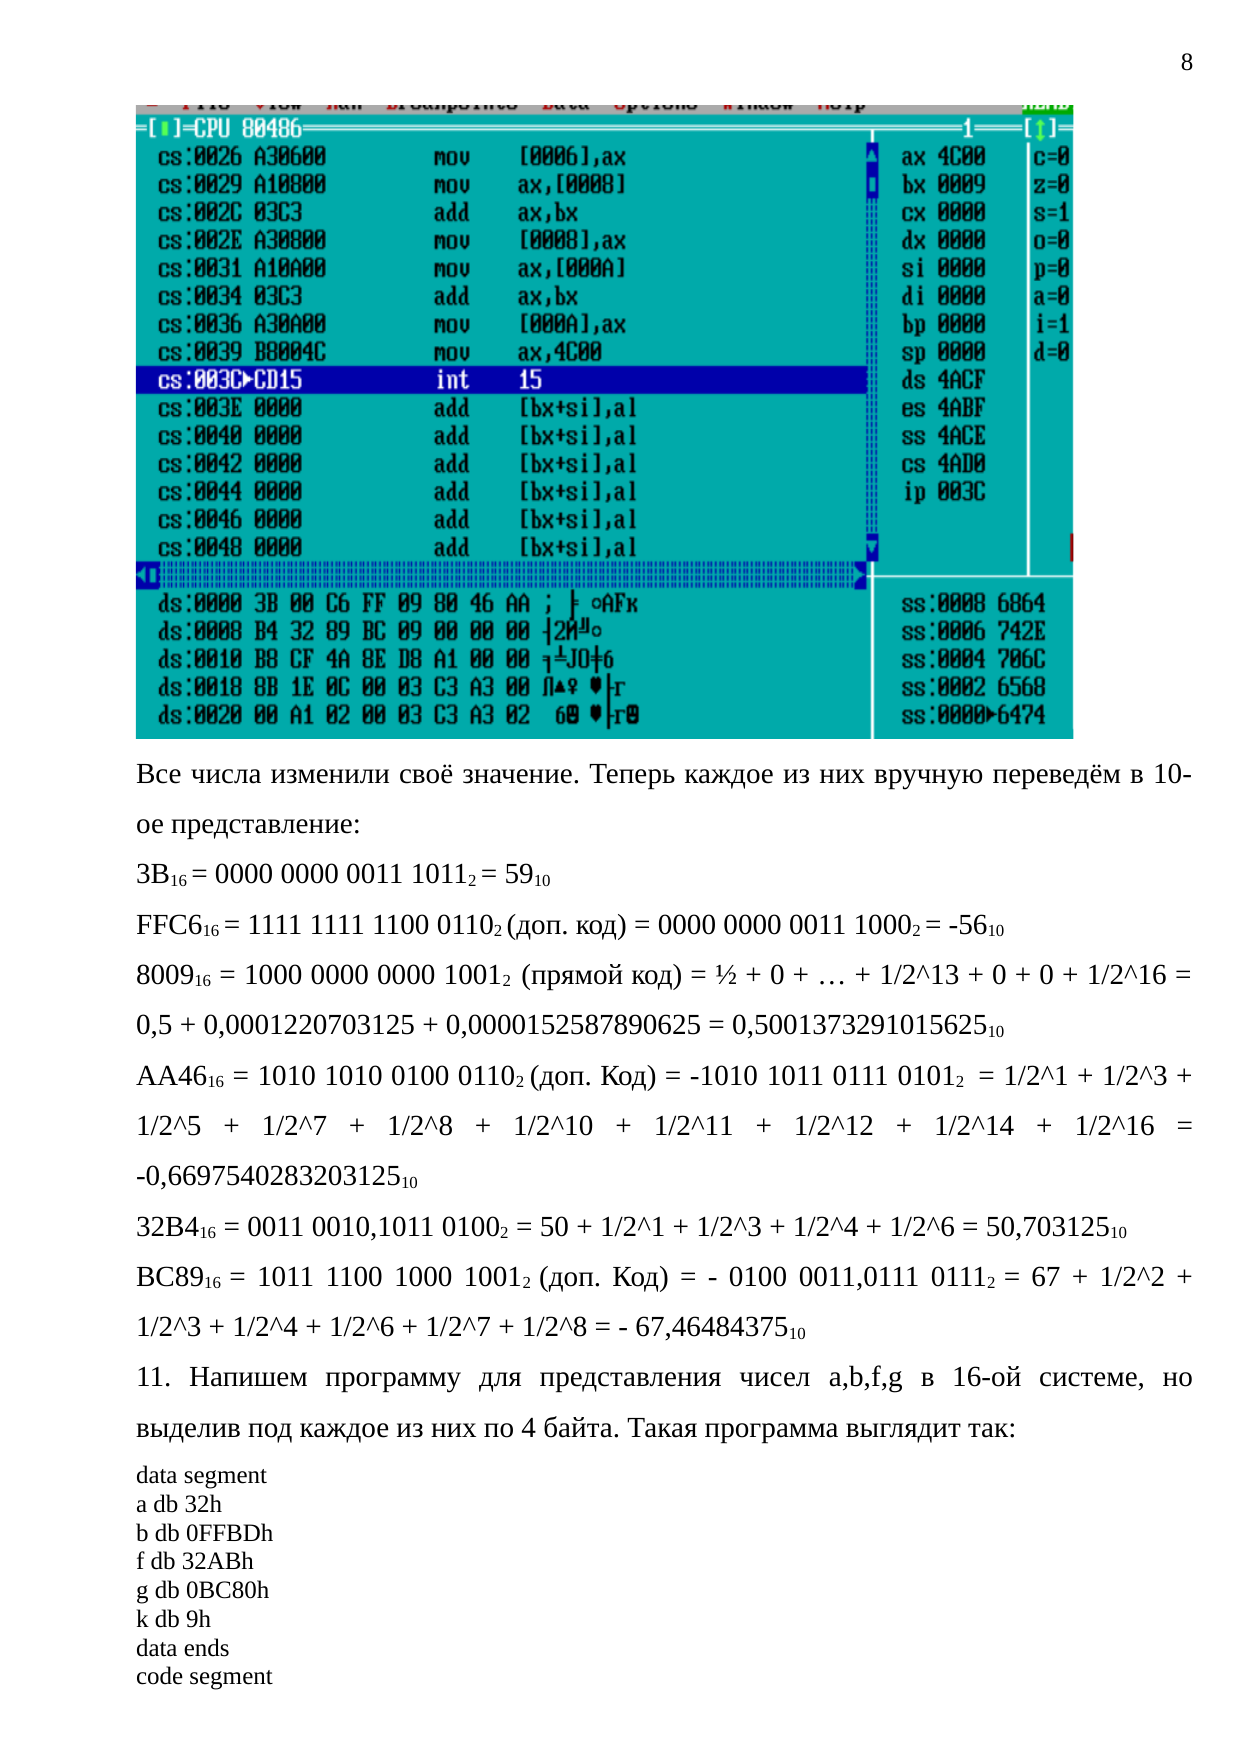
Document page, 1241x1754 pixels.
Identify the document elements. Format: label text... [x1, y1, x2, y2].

text 32B416 = 0011 0010,1011 01002 = 50 + 1/2^1 + 1/2^3 + 1/2^4 + 1/2^6 = 50,70312510 [136, 1209, 1193, 1242]
text FFC616 = 1111 1111 1100 01102 (доп. код) = 0000 0000 0011 10002 = -5610 [136, 907, 1193, 940]
text f db 32ABh [136, 1546, 1193, 1575]
text k db 9h [136, 1604, 1193, 1633]
text 800916 = 1000 0000 0000 10012 (прямой код) = ½ + 0 + … + 1/2^13 + 0 + 0 + 1/2^16 = 0,5 + 0,0001220703125 + 0,0000152587890625 = 0,500137329101562510 [136, 957, 1193, 1041]
text b db 0FFBDh [136, 1518, 1193, 1546]
text g db 0BC80h [136, 1575, 1193, 1604]
text a db 32h [136, 1489, 1193, 1518]
text BC8916 = 1011 1100 1000 10012 (доп. Код) = - 0100 0011,0111 01112 = 67 + 1/2^2 + 1/2^3 + 1/2^4 + 1/2^6 + 1/2^7 + 1/2^8 = - 67,4648437510 [136, 1259, 1193, 1343]
text 3B16 = 0000 0000 0011 10112 = 5910 [136, 856, 1193, 890]
text 11. Напишем программу для представления чисел a,b,f,g в 16-ой системе, но выделив под каждое из них по 4 байта. Такая программа выглядит так: [136, 1359, 1193, 1443]
text Все числа изменили своё значение. Теперь каждое из них вручную переведём в 10-ое представление: [136, 756, 1193, 840]
picture [135, 105, 1074, 739]
text data segment [136, 1460, 1193, 1489]
text data ends [136, 1633, 1193, 1661]
text AA4616 = 1010 1010 0100 01102 (доп. Код) = -1010 1011 0111 01012 = 1/2^1 + 1/2^3 + 1/2^5 + 1/2^7 + 1/2^8 + 1/2^10 + 1/2^11 + 1/2^12 + 1/2^14 + 1/2^16 = -0,669754028320312510 [136, 1058, 1193, 1192]
text code segment [136, 1661, 1193, 1690]
